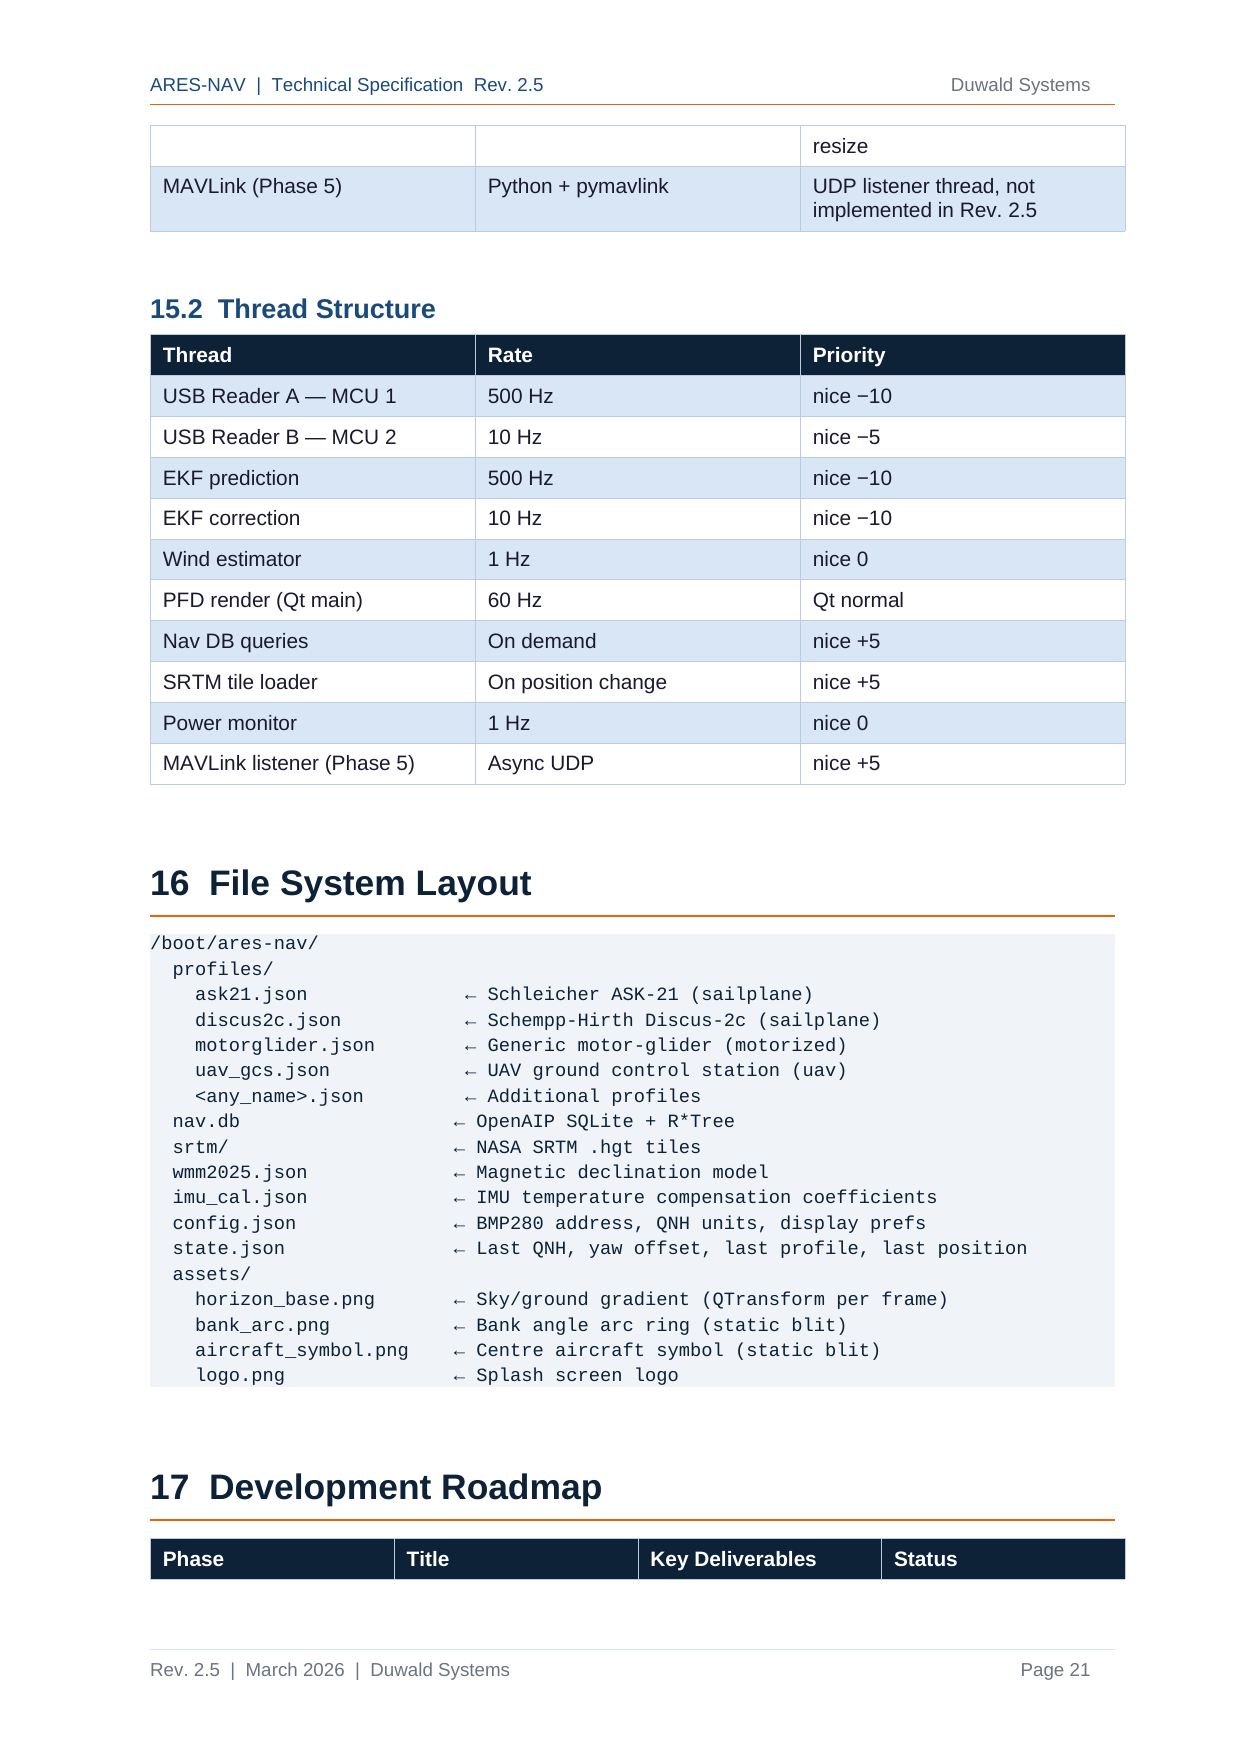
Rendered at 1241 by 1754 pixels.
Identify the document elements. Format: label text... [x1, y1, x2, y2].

text logo.png ← Splash screen logo [150, 1366, 1115, 1387]
table_cell Wind estimator [151, 540, 475, 579]
table_cell UDP listener thread, not implemented in Rev. 2.5 [801, 167, 1125, 231]
table_cell Async UDP [476, 744, 800, 783]
table_header Priority [801, 335, 1125, 375]
text bank_arc.png ← Bank angle arc ring (static blit) [150, 1315, 1115, 1337]
table_cell MAVLink listener (Phase 5) [151, 744, 475, 783]
table_cell [151, 126, 475, 166]
table_cell 1 Hz [476, 540, 800, 579]
table_header Rate [476, 335, 800, 375]
table_header Thread [151, 335, 475, 375]
table_cell resize [801, 126, 1125, 166]
table_cell USB Reader B — MCU 2 [151, 417, 475, 457]
text imu_cal.json ← IMU temperature compensation coefficients [150, 1188, 1115, 1209]
table_header Title [395, 1539, 638, 1579]
text /boot/ares-nav/ [150, 934, 1115, 955]
table_cell EKF prediction [151, 458, 475, 498]
text profiles/ [150, 959, 1115, 981]
table_cell On demand [476, 621, 800, 661]
table_cell nice +5 [801, 621, 1125, 661]
subtitle 15.2 Thread Structure [150, 293, 1115, 324]
table_cell 60 Hz [476, 580, 800, 620]
table_cell nice +5 [801, 744, 1125, 783]
text horizon_base.png ← Sky/ground gradient (QTransform per frame) [150, 1290, 1115, 1311]
table_cell USB Reader A — MCU 1 [151, 376, 475, 416]
table_header Status [882, 1539, 1125, 1579]
table_cell Nav DB queries [151, 621, 475, 661]
table_cell MAVLink (Phase 5) [151, 167, 475, 231]
text config.json ← BMP280 address, QNH units, display prefs [150, 1214, 1115, 1235]
table_cell nice −10 [801, 376, 1125, 416]
text <any_name>.json ← Additional profiles [150, 1087, 1115, 1108]
text motorglider.json ← Generic motor-glider (motorized) [150, 1036, 1115, 1057]
table_header Phase [151, 1539, 394, 1579]
table_cell On position change [476, 662, 800, 702]
text nav.db ← OpenAIP SQLite + R*Tree [150, 1112, 1115, 1133]
table_cell 1 Hz [476, 703, 800, 743]
text wmm2025.json ← Magnetic declination model [150, 1163, 1115, 1184]
table_cell nice −10 [801, 499, 1125, 538]
table_cell nice 0 [801, 703, 1125, 743]
table_cell Python + pymavlink [476, 167, 800, 231]
table_cell PFD render (Qt main) [151, 580, 475, 620]
table_cell SRTM tile loader [151, 662, 475, 702]
text assets/ [150, 1264, 1115, 1286]
text discus2c.json ← Schempp-Hirth Discus-2c (sailplane) [150, 1010, 1115, 1032]
table_cell 10 Hz [476, 417, 800, 457]
table_cell nice 0 [801, 540, 1125, 579]
table_cell 500 Hz [476, 376, 800, 416]
table_header Key Deliverables [639, 1539, 881, 1579]
text state.json ← Last QNH, yaw offset, last profile, last position [150, 1239, 1115, 1260]
table_cell 500 Hz [476, 458, 800, 498]
table_cell nice −5 [801, 417, 1125, 457]
table_cell [476, 126, 800, 166]
table_cell nice −10 [801, 458, 1125, 498]
text srtm/ ← NASA SRTM .hgt tiles [150, 1137, 1115, 1159]
text aircraft_symbol.png ← Centre aircraft symbol (static blit) [150, 1341, 1115, 1362]
table_cell nice +5 [801, 662, 1125, 702]
subtitle 16 File System Layout [150, 862, 1115, 915]
table_cell 10 Hz [476, 499, 800, 538]
text ask21.json ← Schleicher ASK-21 (sailplane) [150, 985, 1115, 1006]
table_cell Power monitor [151, 703, 475, 743]
table_cell EKF correction [151, 499, 475, 538]
table_cell Qt normal [801, 580, 1125, 620]
subtitle 17 Development Roadmap [150, 1466, 1115, 1519]
text uav_gcs.json ← UAV ground control station (uav) [150, 1061, 1115, 1082]
